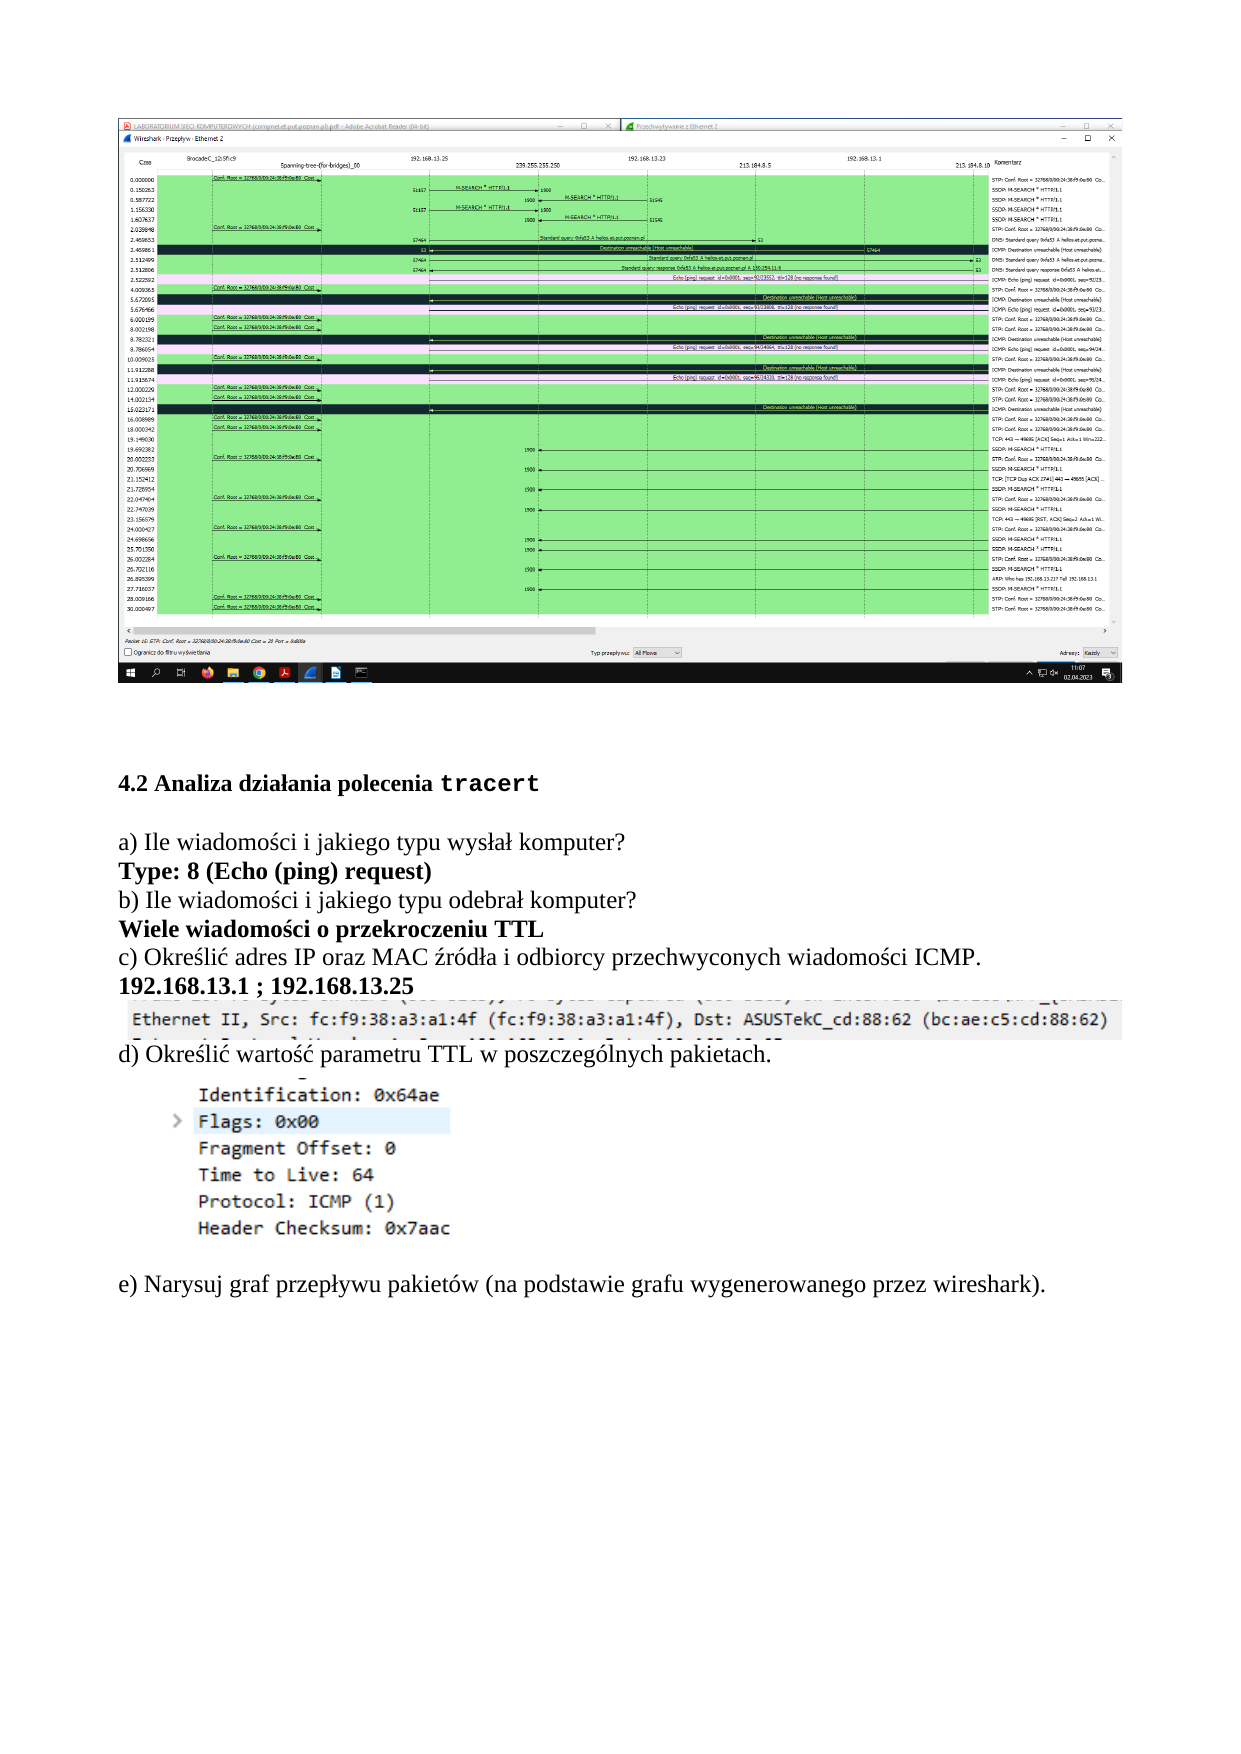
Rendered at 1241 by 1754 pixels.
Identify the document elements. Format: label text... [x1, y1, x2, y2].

text 192.168.13.1 ; 192.168.13.25 [118, 971, 1122, 1000]
picture [118, 118, 1123, 683]
text a) Ile wiadomości i jakiego typu wysłał komputer? [118, 827, 1122, 856]
text c) Określić adres IP oraz MAC źródła i odbiorcy przechwyconych wiadomości ICMP. [118, 942, 1122, 971]
text e) Narysuj graf przepływu pakietów (na podstawie grafu wygenerowanego przez wireshark). [118, 1269, 1122, 1298]
picture [164, 1078, 451, 1244]
picture [118, 1000, 1123, 1040]
text 4.2 Analiza działania polecenia tracert [118, 769, 1122, 799]
text d) Określić wartość parametru TTL w poszczególnych pakietach. [118, 1040, 1122, 1068]
text b) Ile wiadomości i jakiego typu odebrał komputer? [118, 885, 1122, 914]
text Type: 8 (Echo (ping) request) [118, 856, 1122, 885]
text Wiele wiadomości o przekroczeniu TTL [118, 914, 1122, 942]
